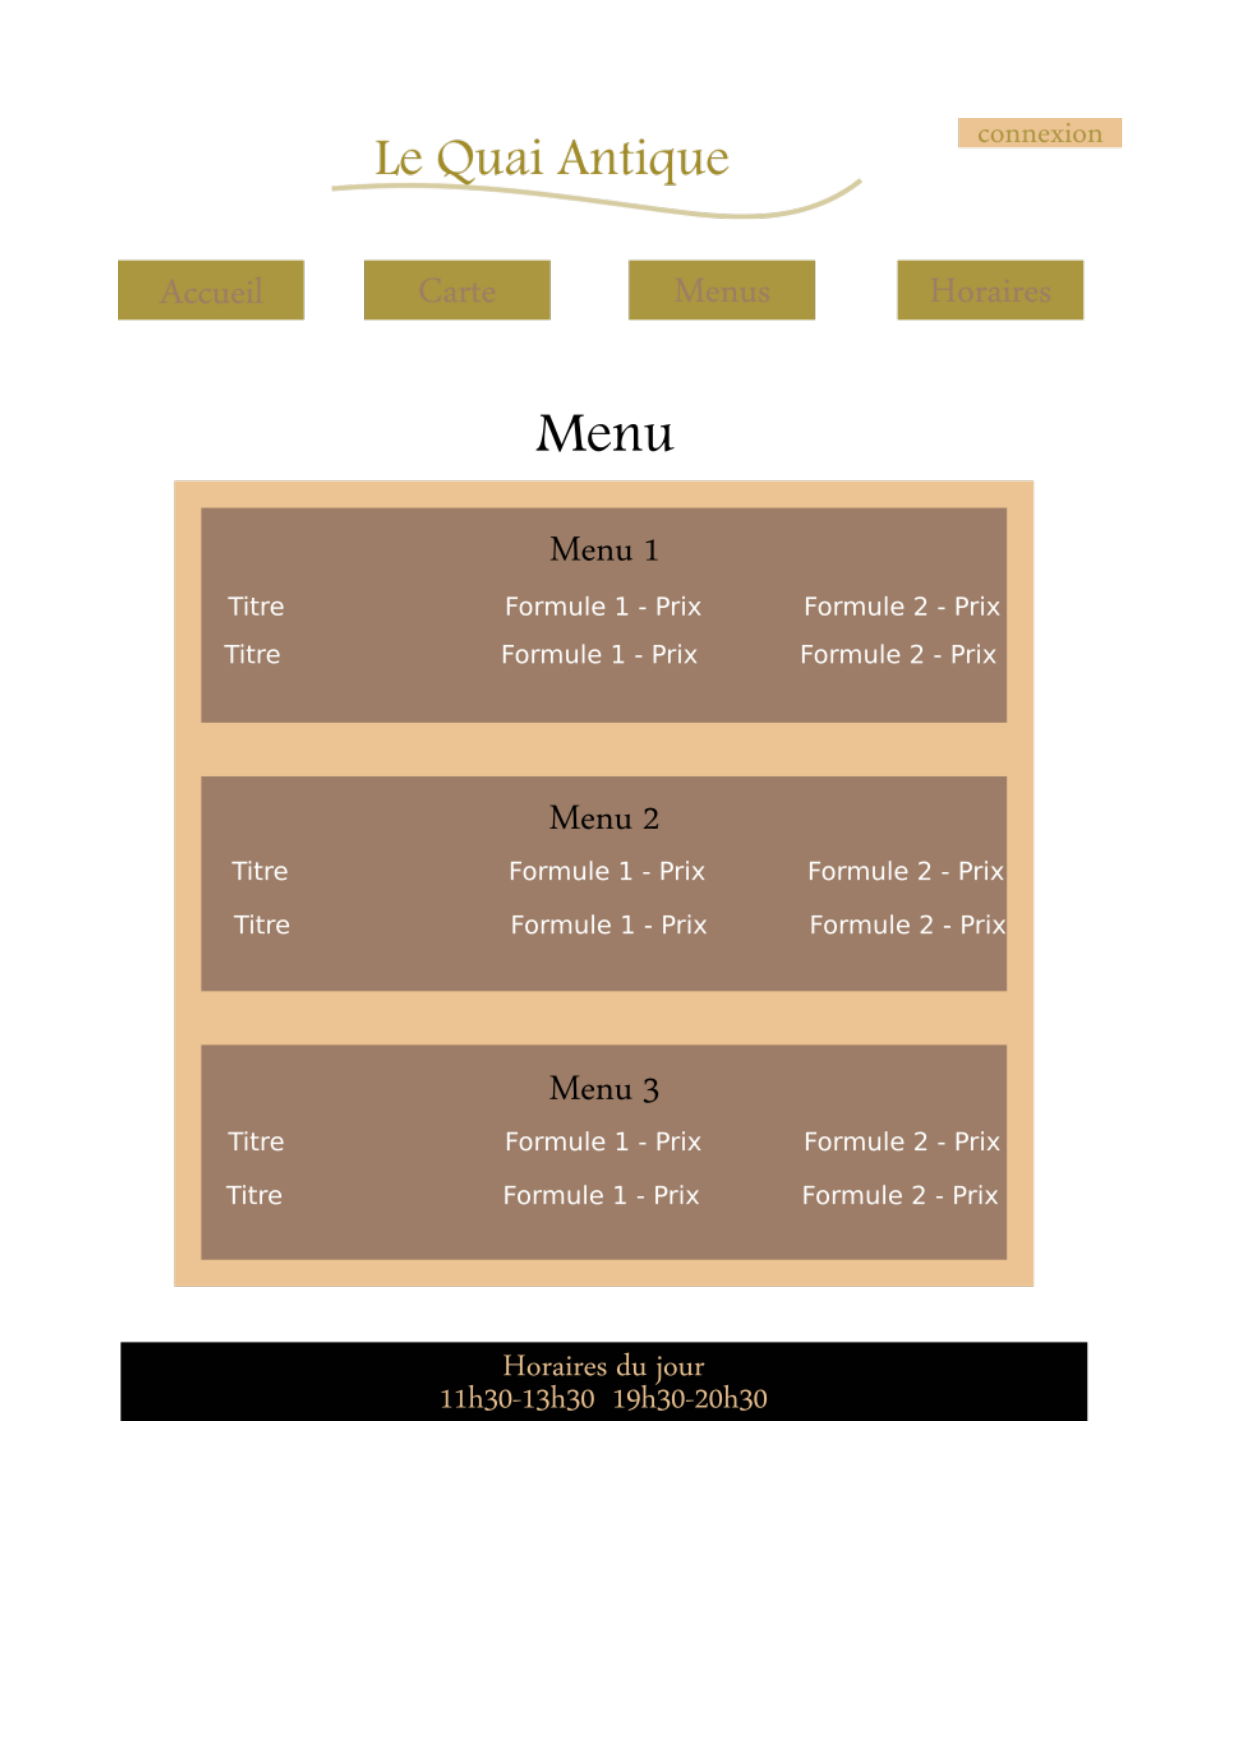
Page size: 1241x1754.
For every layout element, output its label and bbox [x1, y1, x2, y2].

picture [118, 118, 1123, 1421]
